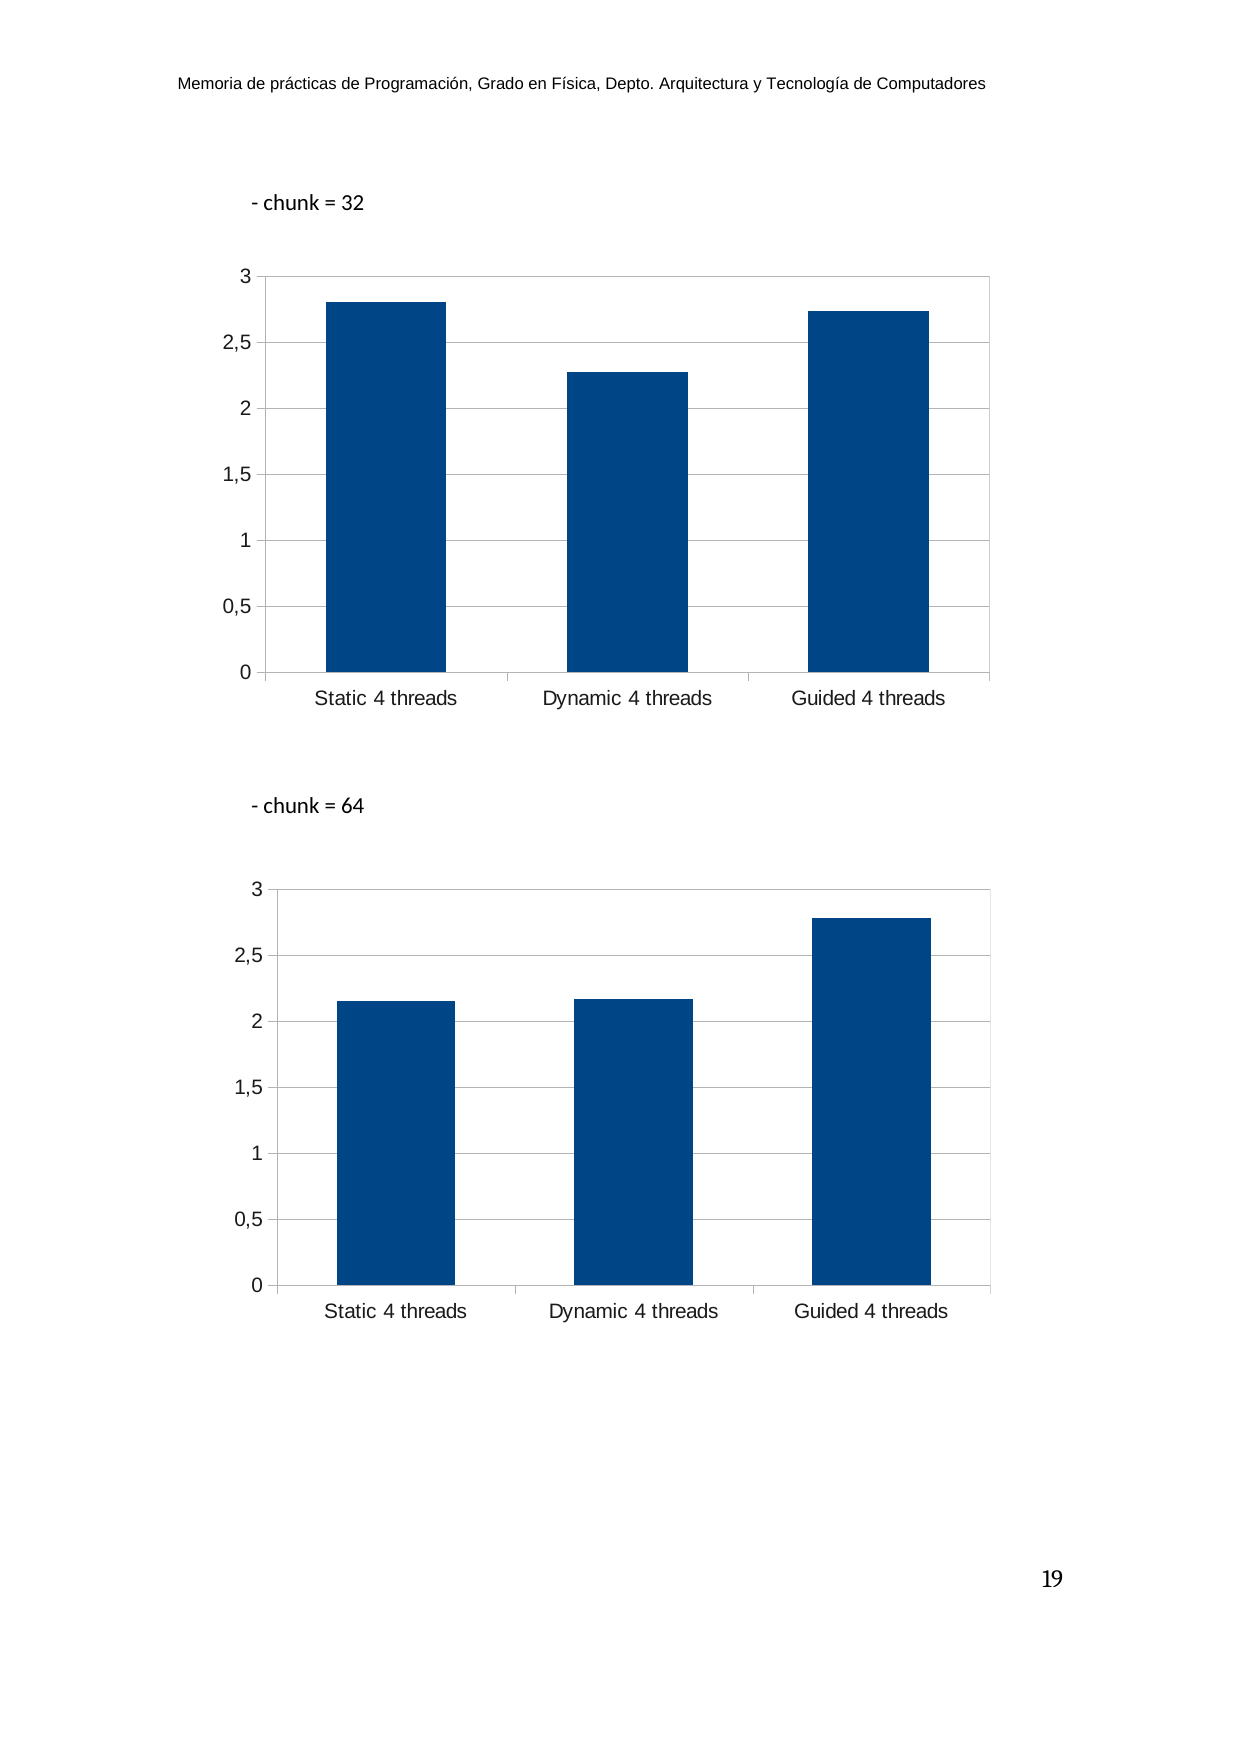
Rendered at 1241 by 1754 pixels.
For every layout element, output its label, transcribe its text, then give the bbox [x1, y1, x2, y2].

list - chunk = 64 [177, 791, 1063, 819]
list - chunk = 32 [177, 188, 1063, 216]
